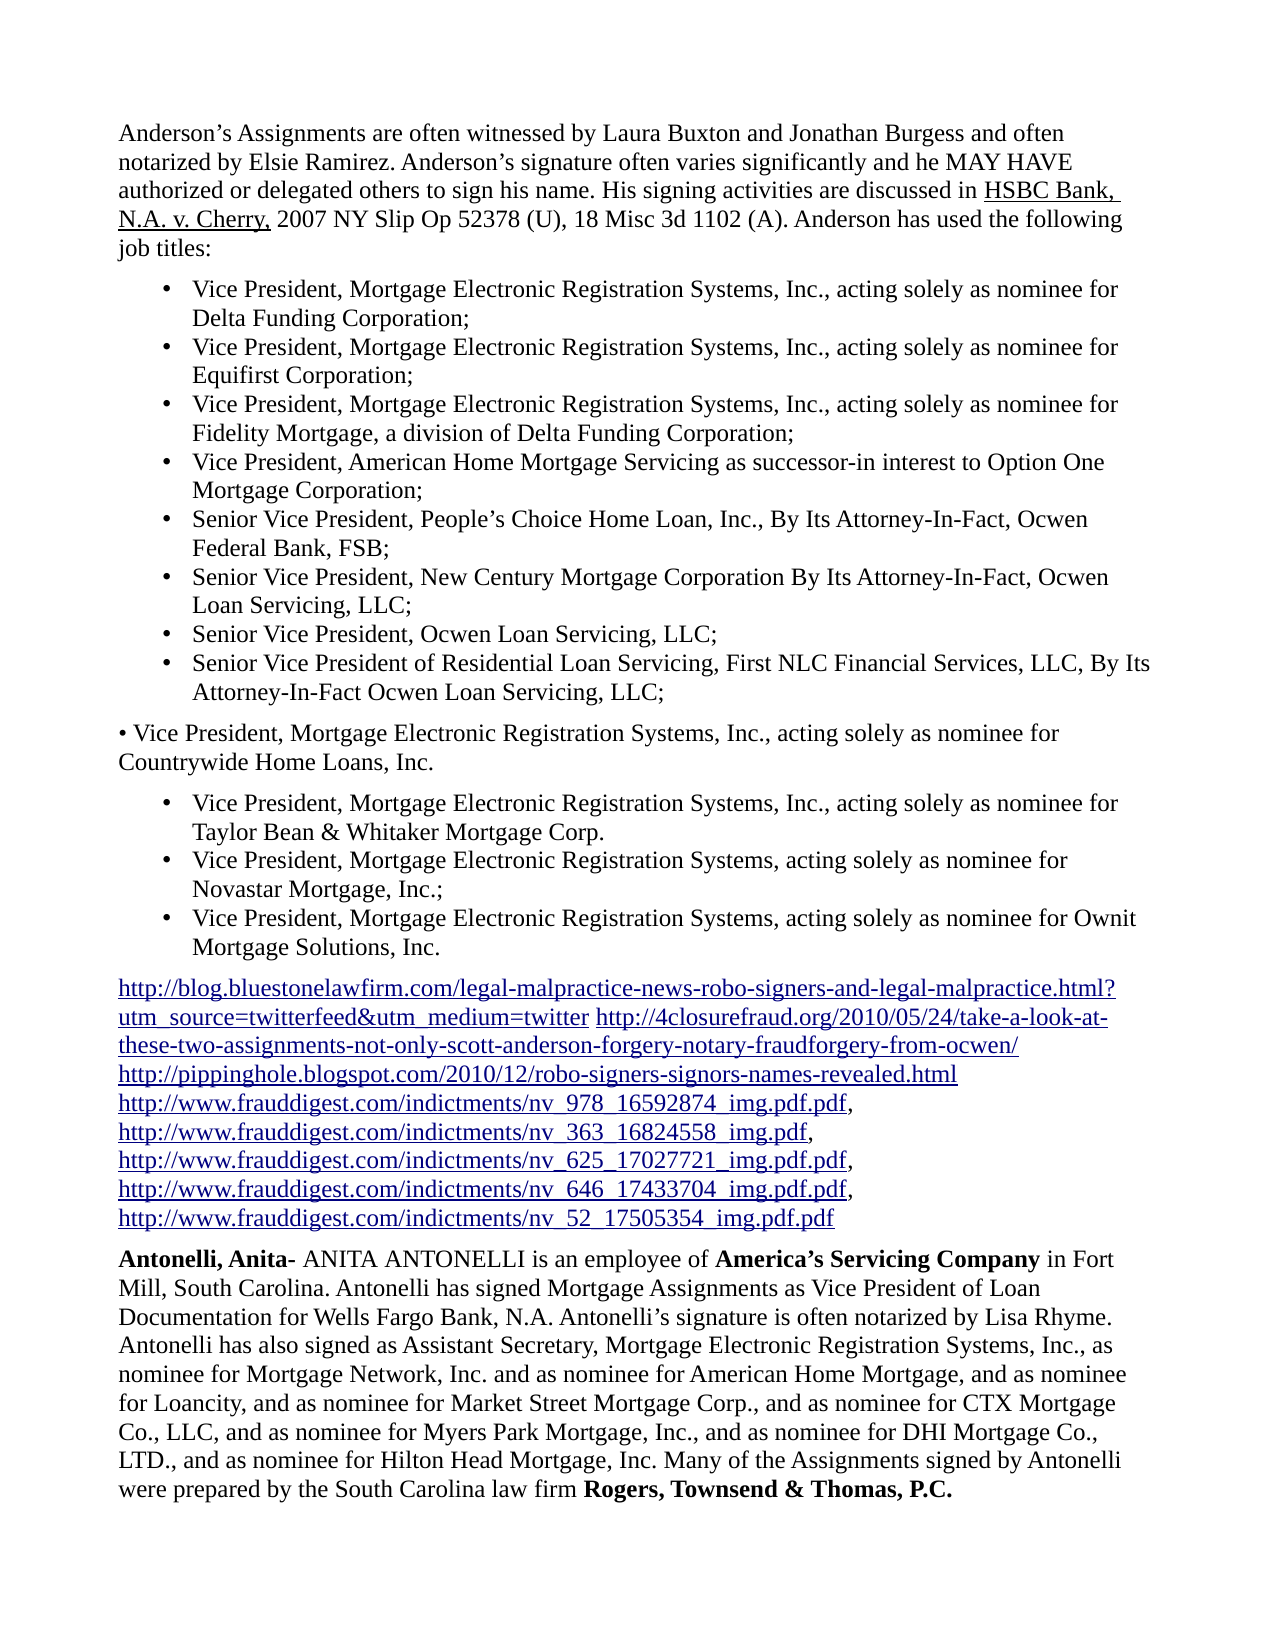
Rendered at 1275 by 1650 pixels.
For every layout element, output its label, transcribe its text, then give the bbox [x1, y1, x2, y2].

list Vice President, American Home Mortgage Servicing as successor-in­ interest to Option One Mortgage Corporation; [162, 447, 1157, 504]
list Vice President, Mortgage Electronic Registration Systems, Inc., acting solely as nominee for Delta Funding Corporation; [162, 274, 1157, 332]
text Antonelli, Anita- ANITA ANTONELLI is an employee of America’s Servicing Company in Fort Mill, South Carolina. Antonelli has signed Mortgage Assignments as Vice President of Loan Documentation for Wells Fargo Bank, N.A. Antonelli’s signature is often notarized by Lisa Rhyme. Antonelli has also signed as Assistant Secretary, Mortgage Electronic Registration Systems, Inc., as nominee for Mortgage Network, Inc. and as nominee for American Home Mortgage, and as nominee for Loancity, and as nominee for Market Street Mortgage Corp., and as nominee for CTX Mortgage Co., LLC, and as nominee for Myers Park Mortgage, Inc., and as nominee for DHI Mortgage Co., LTD., and as nominee for Hilton Head Mortgage, Inc. Many of the Assignments signed by Antonelli were prepared by the South Carolina law firm Rogers, Townsend & Thomas, P.C. [118, 1244, 1157, 1503]
text • Vice President, Mortgage Electronic Registration Systems, Inc., acting solely as nominee for Countrywide Home Loans, Inc. [118, 718, 1157, 776]
list Senior Vice President of Residential Loan Servicing, First NLC Financial Services, LLC, By Its Attorney-In-Fact Ocwen Loan Servicing, LLC; [162, 648, 1157, 706]
list Vice President, Mortgage Electronic Registration Systems, Inc., acting solely as nominee for Taylor Bean & Whitaker Mortgage Corp. [162, 788, 1157, 846]
list Vice President, Mortgage Electronic Registration Systems, acting solely as nominee for Ownit Mortgage Solutions, Inc. [162, 903, 1157, 961]
list Vice President, Mortgage Electronic Registration Systems, acting solely as nominee for Novastar Mortgage, Inc.; [162, 846, 1157, 903]
list Vice President, Mortgage Electronic Registration Systems, Inc., acting solely as nominee for Equifirst Corporation; [162, 332, 1157, 389]
list Senior Vice President, Ocwen Loan Servicing, LLC; [162, 619, 1157, 648]
text http://blog.bluestonelawfirm.com/legal-malpractice-news-robo-signers-and-legal-malpractice.html?utm_source=twitterfeed&utm_medium=twitter http://4closurefraud.org/2010/05/24/take-a-look-at-these-two-assignments-not-only-scott-anderson-forgery-notary-fraudforgery-from-ocwen/ http://pippinghole.blogspot.com/2010/12/robo-signers-signors-names-revealed.html http://www.frauddigest.com/indictments/nv_978_16592874_img.pdf.pdf, http://www.frauddigest.com/indictments/nv_363_16824558_img.pdf, http://www.frauddigest.com/indictments/nv_625_17027721_img.pdf.pdf, http://www.frauddigest.com/indictments/nv_646_17433704_img.pdf.pdf, http://www.frauddigest.com/indictments/nv_52_17505354_img.pdf.pdf [118, 973, 1157, 1232]
list Senior Vice President, People’s Choice Home Loan, Inc., By Its Attorney-In-Fact, Ocwen Federal Bank, FSB; [162, 504, 1157, 562]
text Anderson’s Assignments are often witnessed by Laura Buxton and Jonathan Burgess and often notarized by Elsie Ramirez. Anderson’s signature often varies significantly and he MAY HAVE authorized or delegated others to sign his name. His signing activities are discussed in HSBC Bank, N.A. v. Cherry, 2007 NY Slip Op 52378 (U), 18 Misc 3d 1102 (A). Anderson has used the following job titles: [118, 118, 1157, 262]
list Vice President, Mortgage Electronic Registration Systems, Inc., acting solely as nominee for Fidelity Mortgage, a division of Delta Funding Corporation; [162, 389, 1157, 447]
list Senior Vice President, New Century Mortgage Corporation By Its Attorney-In-Fact, Ocwen Loan Servicing, LLC; [162, 562, 1157, 619]
